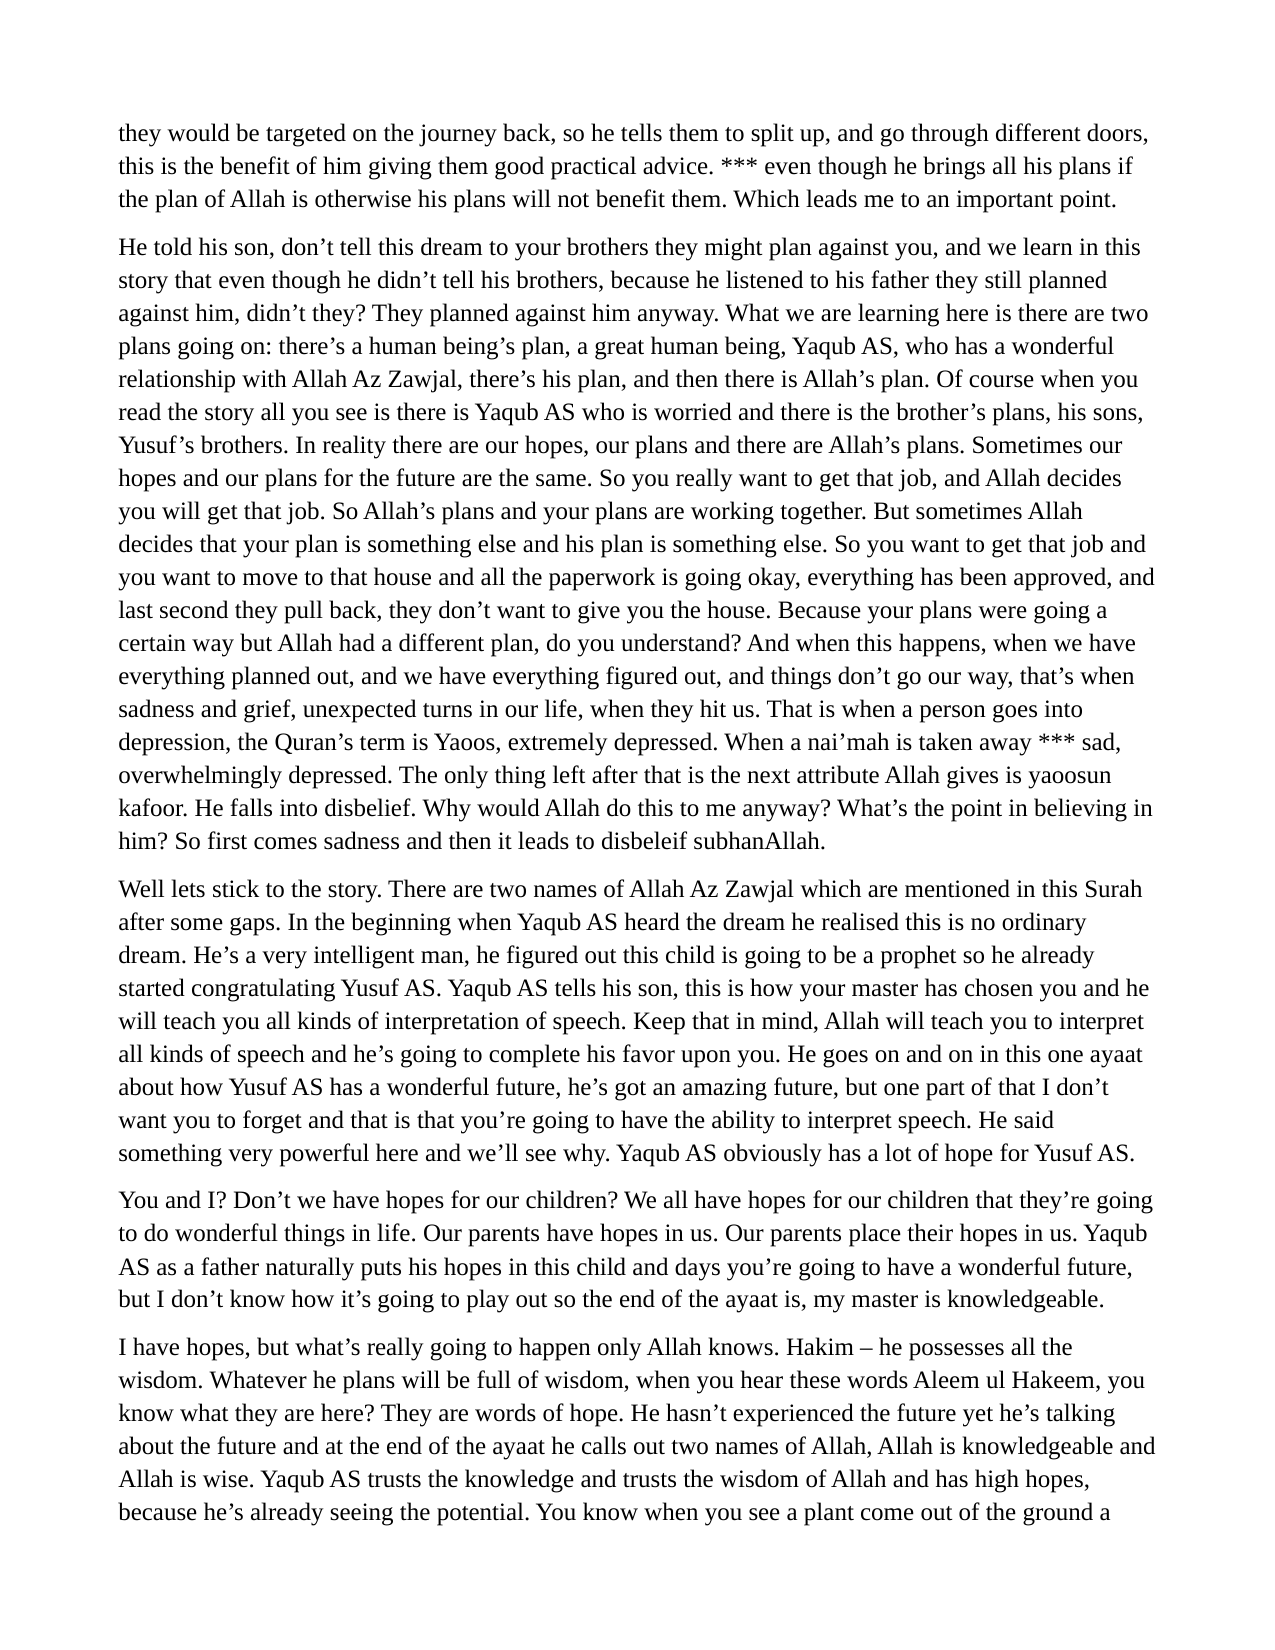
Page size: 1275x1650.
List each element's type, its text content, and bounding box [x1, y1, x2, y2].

text He told his son, don’t tell this dream to your brothers they might plan against you, and we learn in this story that even though he didn’t tell his brothers, because he listened to his father they still planned against him, didn’t they? They planned against him anyway. What we are learning here is there are two plans going on: there’s a human being’s plan, a great human being, Yaqub AS, who has a wonderful relationship with Allah Az Zawjal, there’s his plan, and then there is Allah’s plan. Of course when you read the story all you see is there is Yaqub AS who is worried and there is the brother’s plans, his sons, Yusuf’s brothers. In reality there are our hopes, our plans and there are Allah’s plans. Sometimes our hopes and our plans for the future are the same. So you really want to get that job, and Allah decides you will get that job. So Allah’s plans and your plans are working together. But sometimes Allah decides that your plan is something else and his plan is something else. So you want to get that job and you want to move to that house and all the paperwork is going okay, everything has been approved, and last second they pull back, they don’t want to give you the house. Because your plans were going a certain way but Allah had a different plan, do you understand? And when this happens, when we have everything planned out, and we have everything figured out, and things don’t go our way, that’s when sadness and grief, unexpected turns in our life, when they hit us. That is when a person goes into depression, the Quran’s term is Yaoos, extremely depressed. When a nai’mah is taken away *** sad, overwhelmingly depressed. The only thing left after that is the next attribute Allah gives is yaoosun kafoor. He falls into disbelief. Why would Allah do this to me anyway? What’s the point in believing in him? So first comes sadness and then it leads to disbeleif subhanAllah. [118, 232, 1157, 855]
text they would be targeted on the journey back, so he tells them to split up, and go through different doors, this is the benefit of him giving them good practical advice. *** even though he brings all his plans if the plan of Allah is otherwise his plans will not benefit them. Which leads me to an important point. [118, 118, 1157, 213]
text Well lets stick to the story. There are two names of Allah Az Zawjal which are mentioned in this Surah after some gaps. In the beginning when Yaqub AS heard the dream he realised this is no ordinary dream. He’s a very intelligent man, he figured out this child is going to be a prophet so he already started congratulating Yusuf AS. Yaqub AS tells his son, this is how your master has chosen you and he will teach you all kinds of interpretation of speech. Keep that in mind, Allah will teach you to interpret all kinds of speech and he’s going to complete his favor upon you. He goes on and on in this one ayaat about how Yusuf AS has a wonderful future, he’s got an amazing future, but one part of that I don’t want you to forget and that is that you’re going to have the ability to interpret speech. He said something very powerful here and we’ll see why. Yaqub AS obviously has a lot of hope for Yusuf AS. [118, 874, 1157, 1167]
text You and I? Don’t we have hopes for our children? We all have hopes for our children that they’re going to do wonderful things in life. Our parents have hopes in us. Our parents place their hopes in us. Yaqub AS as a father naturally puts his hopes in this child and days you’re going to have a wonderful future, but I don’t know how it’s going to play out so the end of the ayaat is, my master is knowledgeable. [118, 1186, 1157, 1313]
text I have hopes, but what’s really going to happen only Allah knows. Hakim – he possesses all the wisdom. Whatever he plans will be full of wisdom, when you hear these words Aleem ul Hakeem, you know what they are here? They are words of hope. He hasn’t experienced the future yet he’s talking about the future and at the end of the ayaat he calls out two names of Allah, Allah is knowledgeable and Allah is wise. Yaqub AS trusts the knowledge and trusts the wisdom of Allah and has high hopes, because he’s already seeing the potential. You know when you see a plant come out of the ground a [118, 1332, 1157, 1526]
